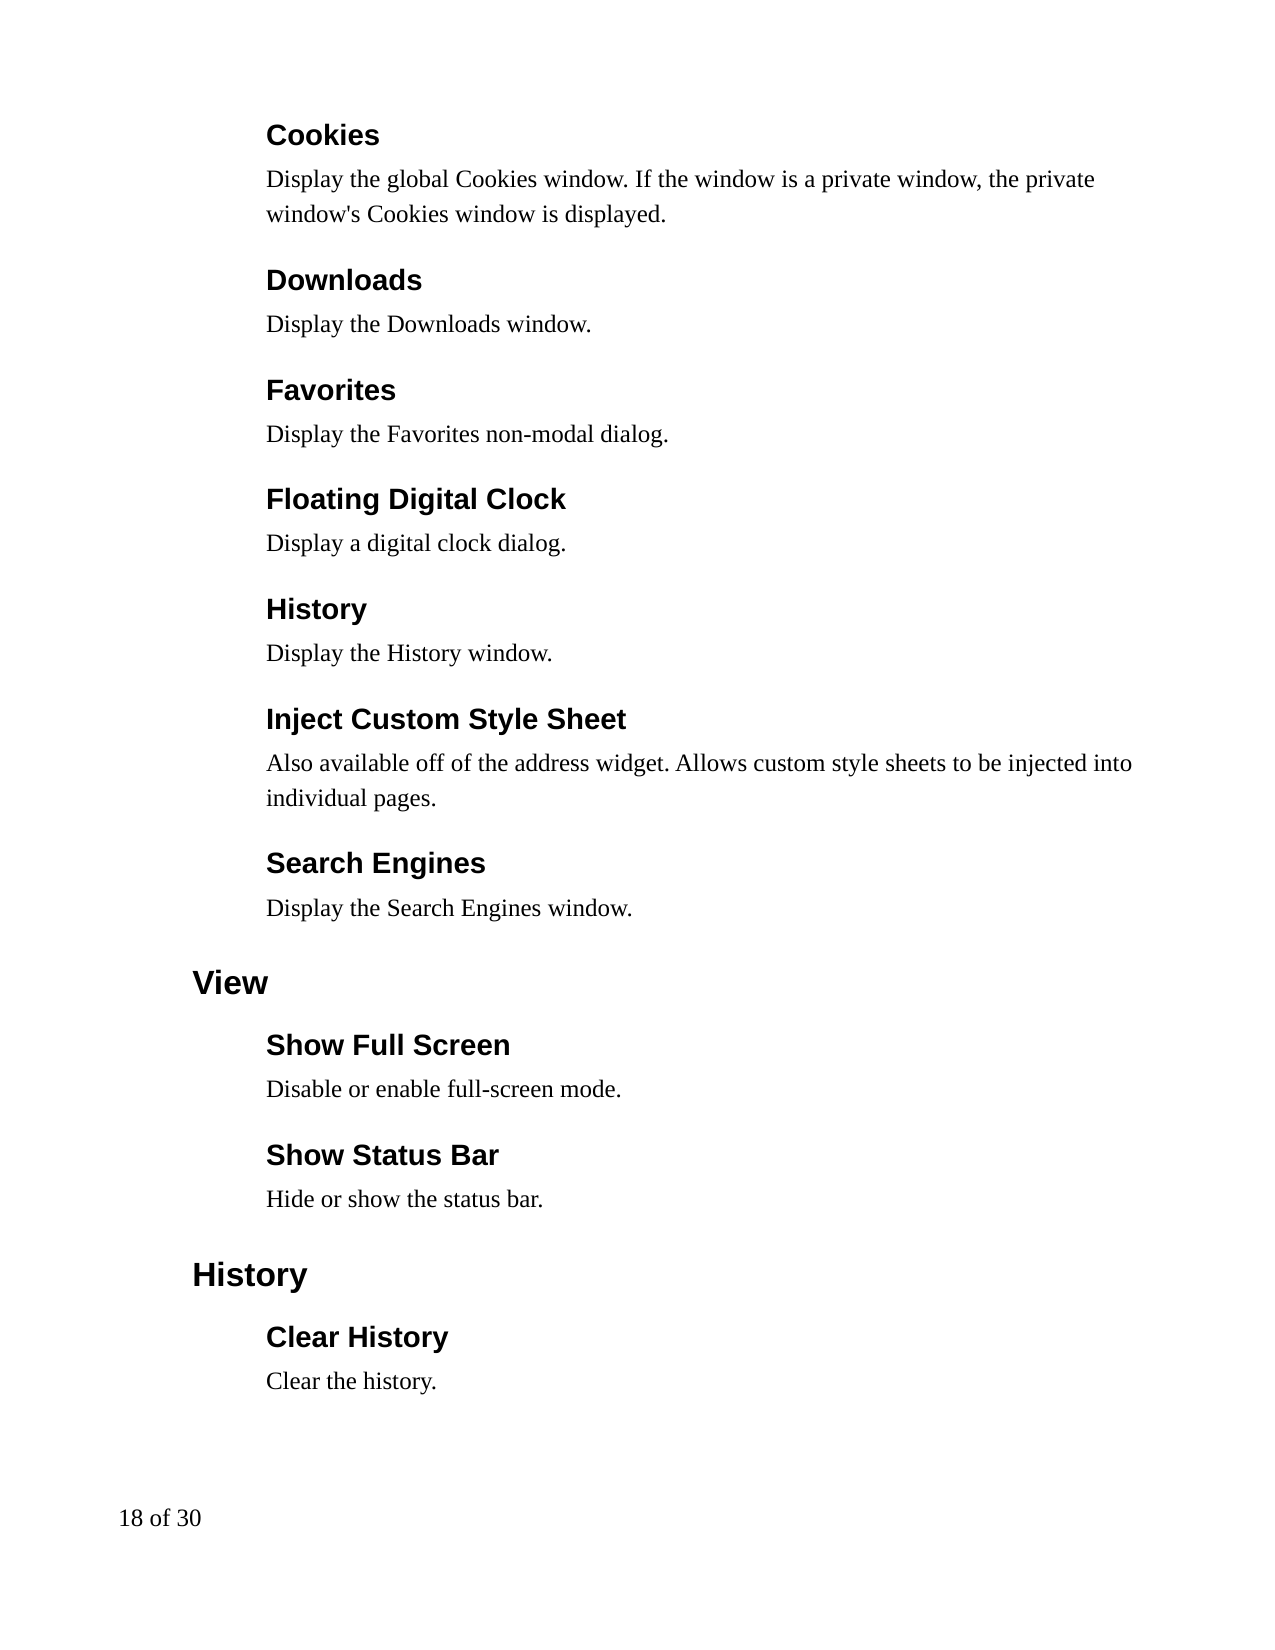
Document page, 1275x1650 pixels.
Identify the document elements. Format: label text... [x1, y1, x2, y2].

text Also available off of the address widget. Allows custom style sheets to be injected into individual pages. [266, 748, 1157, 812]
subtitle Show Status Bar [266, 1138, 1157, 1172]
subtitle Inject Custom Style Sheet [266, 702, 1157, 736]
subtitle View [192, 963, 1157, 1001]
text Display the Downloads window. [266, 309, 1157, 337]
text Display the History window. [266, 638, 1157, 667]
subtitle History [266, 592, 1157, 626]
subtitle Cookies [266, 118, 1157, 152]
subtitle History [192, 1254, 1157, 1293]
subtitle Search Engines [266, 846, 1157, 880]
text Disable or enable full-screen mode. [266, 1074, 1157, 1103]
subtitle Floating Digital Clock [266, 482, 1157, 516]
text Display the Search Engines window. [266, 893, 1157, 921]
text Clear the history. [266, 1366, 1157, 1395]
text Hide or show the status bar. [266, 1184, 1157, 1213]
text Display the global Cookies window. If the window is a private window, the private window's Cookies window is displayed. [266, 164, 1157, 228]
text Display a digital clock dialog. [266, 528, 1157, 557]
subtitle Clear History [266, 1320, 1157, 1354]
subtitle Downloads [266, 262, 1157, 296]
subtitle Favorites [266, 372, 1157, 406]
text Display the Favorites non-modal dialog. [266, 419, 1157, 447]
subtitle Show Full Screen [266, 1028, 1157, 1062]
